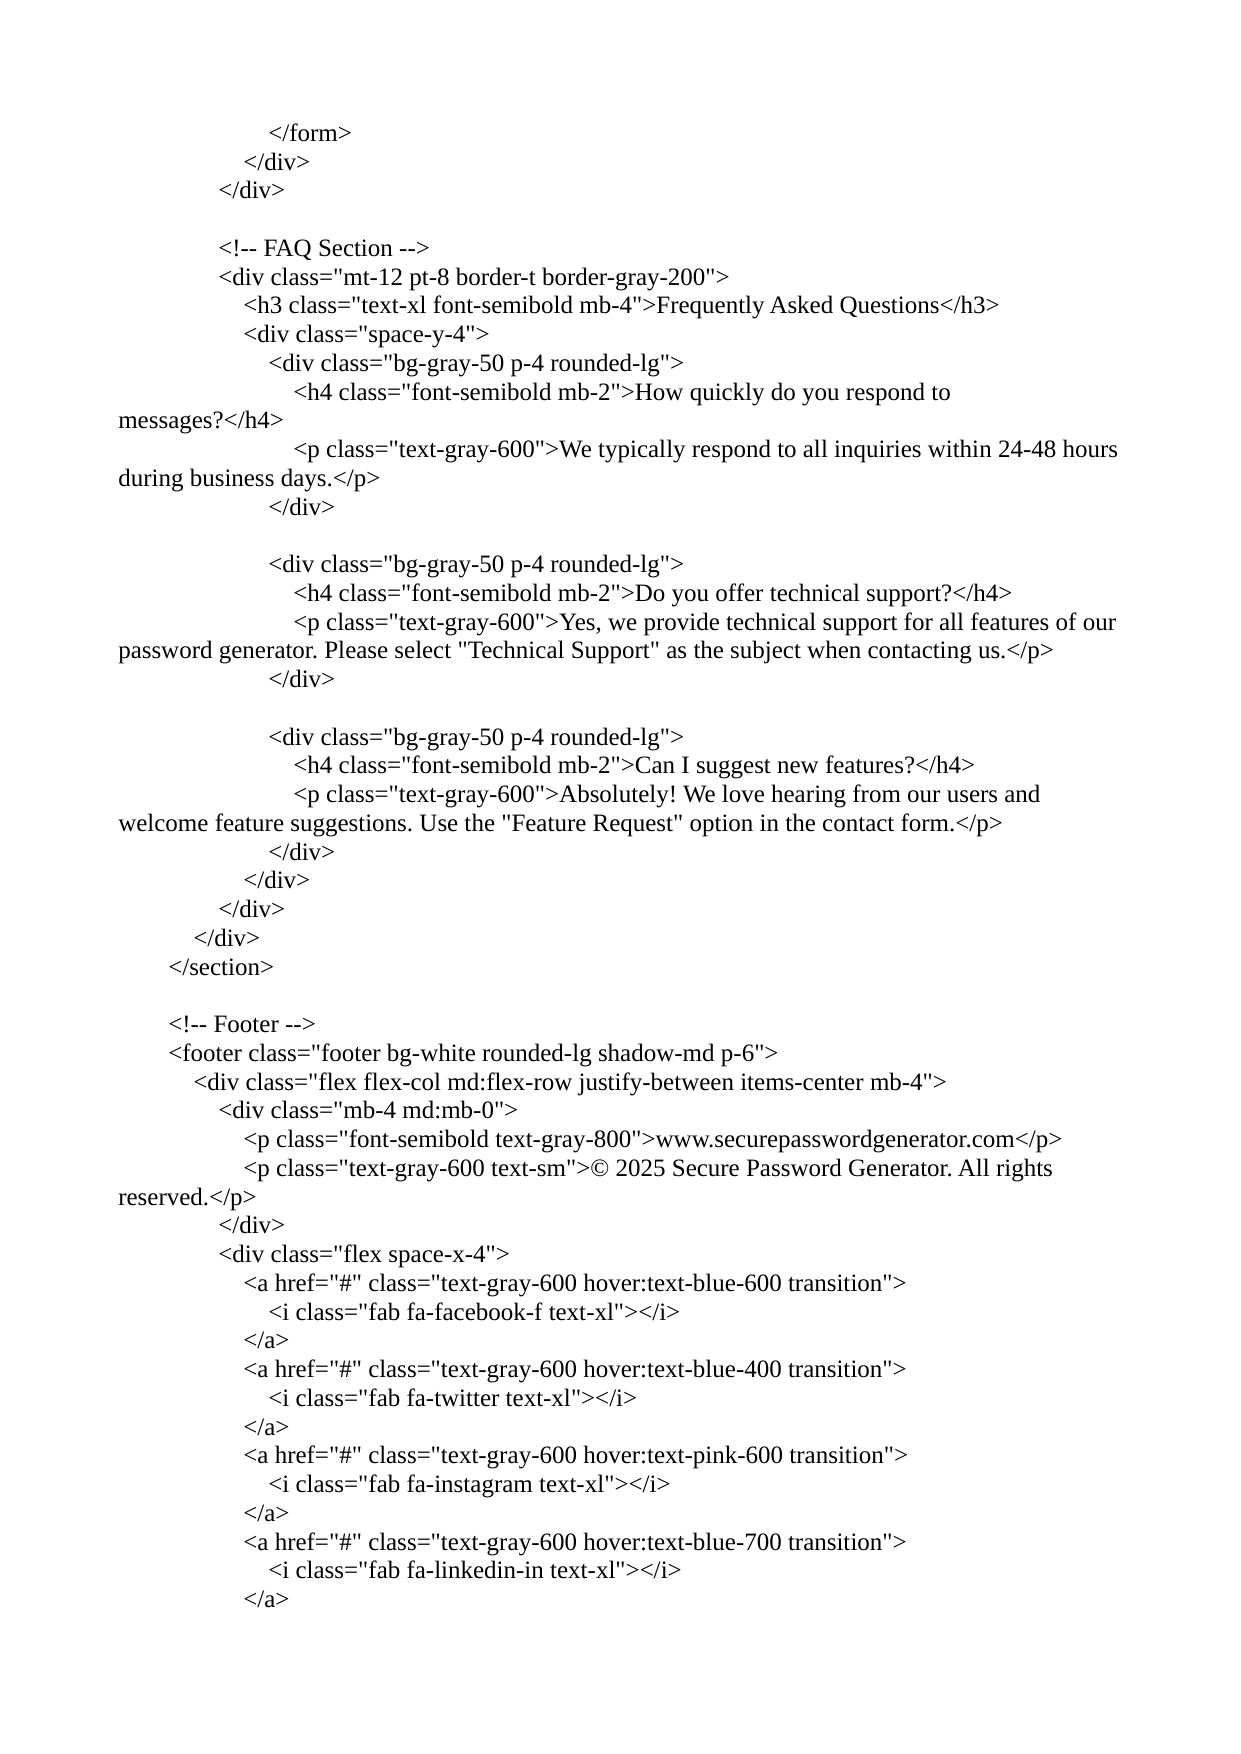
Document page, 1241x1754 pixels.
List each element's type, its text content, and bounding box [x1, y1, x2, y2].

text <h4 class="font-semibold mb-2">Can I suggest new features?</h4> [118, 751, 1122, 779]
text <i class="fab fa-instagram text-xl"></i> [118, 1469, 1122, 1498]
text </div> [118, 492, 1122, 521]
text <p class="text-gray-600">Yes, we provide technical support for all features of our password generator. Please select "Technical Support" as the subject when contacting us.</p> [118, 607, 1122, 664]
text <a href="#" class="text-gray-600 hover:text-pink-600 transition"> [118, 1441, 1122, 1469]
text <a href="#" class="text-gray-600 hover:text-blue-700 transition"> [118, 1527, 1122, 1556]
text <div class="bg-gray-50 p-4 rounded-lg"> [118, 722, 1122, 751]
text <a href="#" class="text-gray-600 hover:text-blue-400 transition"> [118, 1354, 1122, 1383]
text <p class="text-gray-600">We typically respond to all inquiries within 24-48 hours during business days.</p> [118, 434, 1122, 492]
text </div> [118, 866, 1122, 894]
text <div class="flex space-x-4"> [118, 1239, 1122, 1268]
text <h4 class="font-semibold mb-2">Do you offer technical support?</h4> [118, 578, 1122, 607]
text <div class="bg-gray-50 p-4 rounded-lg"> [118, 348, 1122, 377]
text <!-- FAQ Section --> [118, 233, 1122, 262]
text </div> [118, 894, 1122, 923]
text </a> [118, 1584, 1122, 1613]
text <i class="fab fa-twitter text-xl"></i> [118, 1383, 1122, 1412]
text <p class="text-gray-600 text-sm">© 2025 Secure Password Generator. All rights reserved.</p> [118, 1153, 1122, 1211]
text <div class="mt-12 pt-8 border-t border-gray-200"> [118, 262, 1122, 291]
text <p class="text-gray-600">Absolutely! We love hearing from our users and welcome feature suggestions. Use the "Feature Request" option in the contact form.</p> [118, 779, 1122, 837]
text </div> [118, 923, 1122, 952]
text <a href="#" class="text-gray-600 hover:text-blue-600 transition"> [118, 1268, 1122, 1297]
text <div class="flex flex-col md:flex-row justify-between items-center mb-4"> [118, 1067, 1122, 1096]
text </div> [118, 176, 1122, 204]
text <h3 class="text-xl font-semibold mb-4">Frequently Asked Questions</h3> [118, 291, 1122, 319]
text </a> [118, 1412, 1122, 1441]
text <h4 class="font-semibold mb-2">How quickly do you respond to messages?</h4> [118, 377, 1122, 434]
text </a> [118, 1326, 1122, 1354]
text <div class="bg-gray-50 p-4 rounded-lg"> [118, 549, 1122, 578]
text </div> [118, 1211, 1122, 1239]
text </form> [118, 118, 1122, 147]
text <div class="space-y-4"> [118, 319, 1122, 348]
text <i class="fab fa-facebook-f text-xl"></i> [118, 1297, 1122, 1326]
text </section> [118, 952, 1122, 981]
text <!-- Footer --> [118, 1009, 1122, 1038]
text <i class="fab fa-linkedin-in text-xl"></i> [118, 1556, 1122, 1584]
text </div> [118, 664, 1122, 693]
text <div class="mb-4 md:mb-0"> [118, 1096, 1122, 1124]
text <p class="font-semibold text-gray-800">www.securepasswordgenerator.com</p> [118, 1124, 1122, 1153]
text </div> [118, 147, 1122, 176]
text </div> [118, 837, 1122, 866]
text <footer class="footer bg-white rounded-lg shadow-md p-6"> [118, 1038, 1122, 1067]
text </a> [118, 1498, 1122, 1527]
